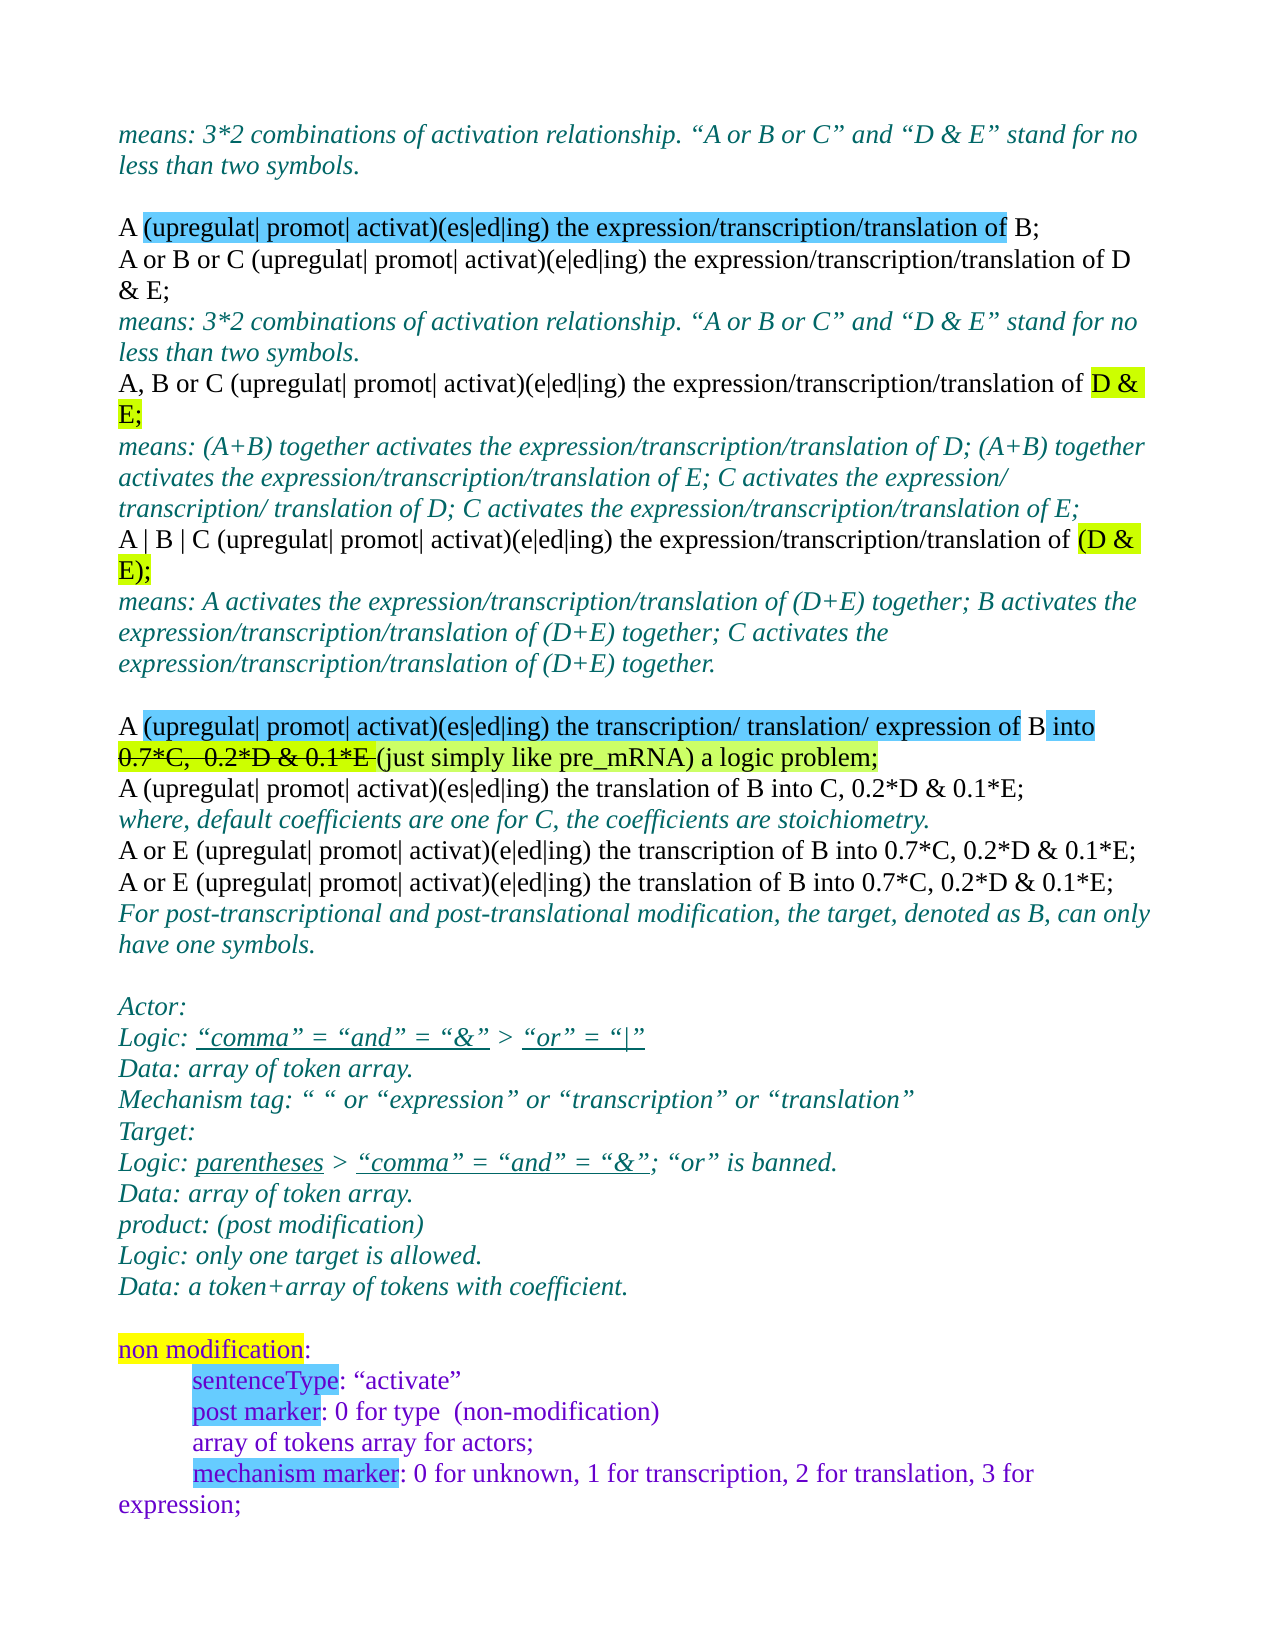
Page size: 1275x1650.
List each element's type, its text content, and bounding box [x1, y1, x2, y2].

text Actor: [118, 990, 1157, 1021]
text A (upregulat| promot| activat)(es|ed|ing) the transcription/ translation/ expression of B into 0.7*C, 0.2*D & 0.1*E (just simply like pre_mRNA) a logic problem; [118, 710, 1157, 772]
text For post-transcriptional and post-translational modification, the target, denoted as B, can only have one symbols. [118, 897, 1157, 959]
text means: (A+B) together activates the expression/transcription/translation of D; (A+B) together activates the expression/transcription/translation of E; C activates the expression/ transcription/ translation of D; C activates the expression/transcription/translation of E; [118, 429, 1157, 523]
text Mechanism tag: “ “ or “expression” or “transcription” or “translation” [118, 1084, 1157, 1115]
text A or E (upregulat| promot| activat)(e|ed|ing) the transcription of B into 0.7*C, 0.2*D & 0.1*E; [118, 834, 1157, 866]
text Data: a token+array of tokens with coefficient. [118, 1271, 1157, 1302]
text Data: array of token array. [118, 1177, 1157, 1208]
text product: (post modification) [118, 1208, 1157, 1239]
text non modification: [118, 1333, 1157, 1364]
text where, default coefficients are one for C, the coefficients are stoichiometry. [118, 803, 1157, 834]
text Logic: “comma” = “and” = “&” > “or” = “|” [118, 1021, 1157, 1052]
text post marker: 0 for type (non-modification) [118, 1395, 1157, 1426]
text A (upregulat| promot| activat)(es|ed|ing) the expression/transcription/translation of B; [118, 212, 1157, 243]
text array of tokens array for actors; [118, 1426, 1157, 1457]
text mechanism marker: 0 for unknown, 1 for transcription, 2 for translation, 3 for expression; [118, 1457, 1157, 1520]
text means: 3*2 combinations of activation relationship. “A or B or C” and “D & E” stand for no less than two symbols. [118, 118, 1157, 180]
text sentenceType: “activate” [118, 1364, 1157, 1395]
text A or E (upregulat| promot| activat)(e|ed|ing) the translation of B into 0.7*C, 0.2*D & 0.1*E; [118, 866, 1157, 897]
text A, B or C (upregulat| promot| activat)(e|ed|ing) the expression/transcription/translation of D & E; [118, 367, 1157, 429]
text Data: array of token array. [118, 1052, 1157, 1084]
text A or B or C (upregulat| promot| activat)(e|ed|ing) the expression/transcription/translation of D & E; [118, 243, 1157, 305]
text Logic: only one target is allowed. [118, 1239, 1157, 1271]
text means: A activates the expression/transcription/translation of (D+E) together; B activates the expression/transcription/translation of (D+E) together; C activates the expression/transcription/translation of (D+E) together. [118, 585, 1157, 679]
text Logic: parentheses > “comma” = “and” = “&”; “or” is banned. [118, 1146, 1157, 1177]
text A (upregulat| promot| activat)(es|ed|ing) the translation of B into C, 0.2*D & 0.1*E; [118, 772, 1157, 803]
text A | B | C (upregulat| promot| activat)(e|ed|ing) the expression/transcription/translation of (D & E); [118, 523, 1157, 585]
text Target: [118, 1115, 1157, 1146]
text means: 3*2 combinations of activation relationship. “A or B or C” and “D & E” stand for no less than two symbols. [118, 305, 1157, 367]
